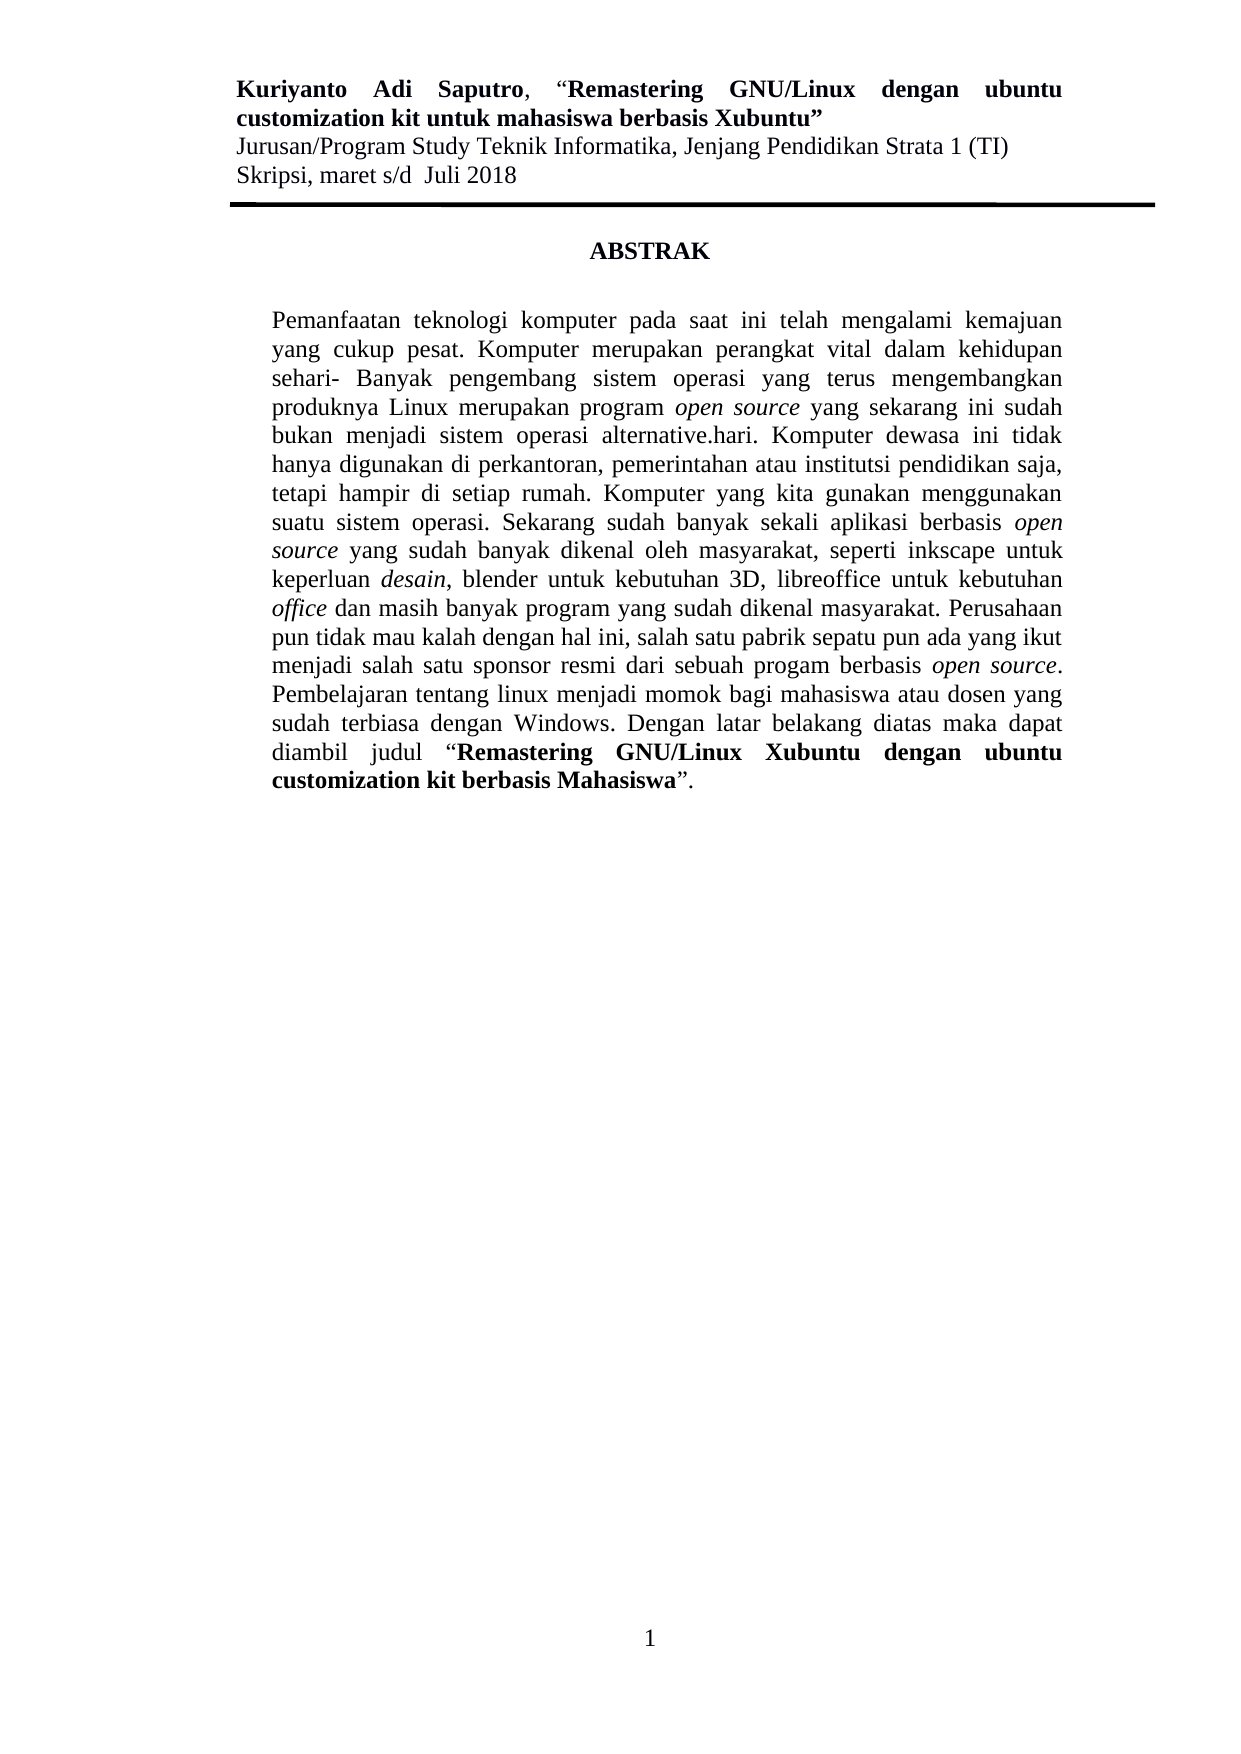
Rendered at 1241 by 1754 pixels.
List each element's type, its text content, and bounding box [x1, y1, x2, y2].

text Pemanfaatan teknologi komputer pada saat ini telah mengalami kemajuan yang cukup pesat. Komputer merupakan perangkat vital dalam kehidupan sehari- Banyak pengembang sistem operasi yang terus mengembangkan produknya Linux merupakan program open source yang sekarang ini sudah bukan menjadi sistem operasi alternative.hari. Komputer dewasa ini tidak hanya digunakan di perkantoran, pemerintahan atau institutsi pendidikan saja, tetapi hampir di setiap rumah. Komputer yang kita gunakan menggunakan suatu sistem operasi. Sekarang sudah banyak sekali aplikasi berbasis open source yang sudah banyak dikenal oleh masyarakat, seperti inkscape untuk keperluan desain, blender untuk kebutuhan 3D, libreoffice untuk kebutuhan office dan masih banyak program yang sudah dikenal masyarakat. Perusahaan pun tidak mau kalah dengan hal ini, salah satu pabrik sepatu pun ada yang ikut menjadi salah satu sponsor resmi dari sebuah progam berbasis open source. Pembelajaran tentang linux menjadi momok bagi mahasiswa atau dosen yang sudah terbiasa dengan Windows. Dengan latar belakang diatas maka dapat diambil judul “Remastering GNU/Linux Xubuntu dengan ubuntu customization kit berbasis Mahasiswa”. [272, 306, 1063, 794]
text ABSTRAK [236, 236, 1063, 265]
